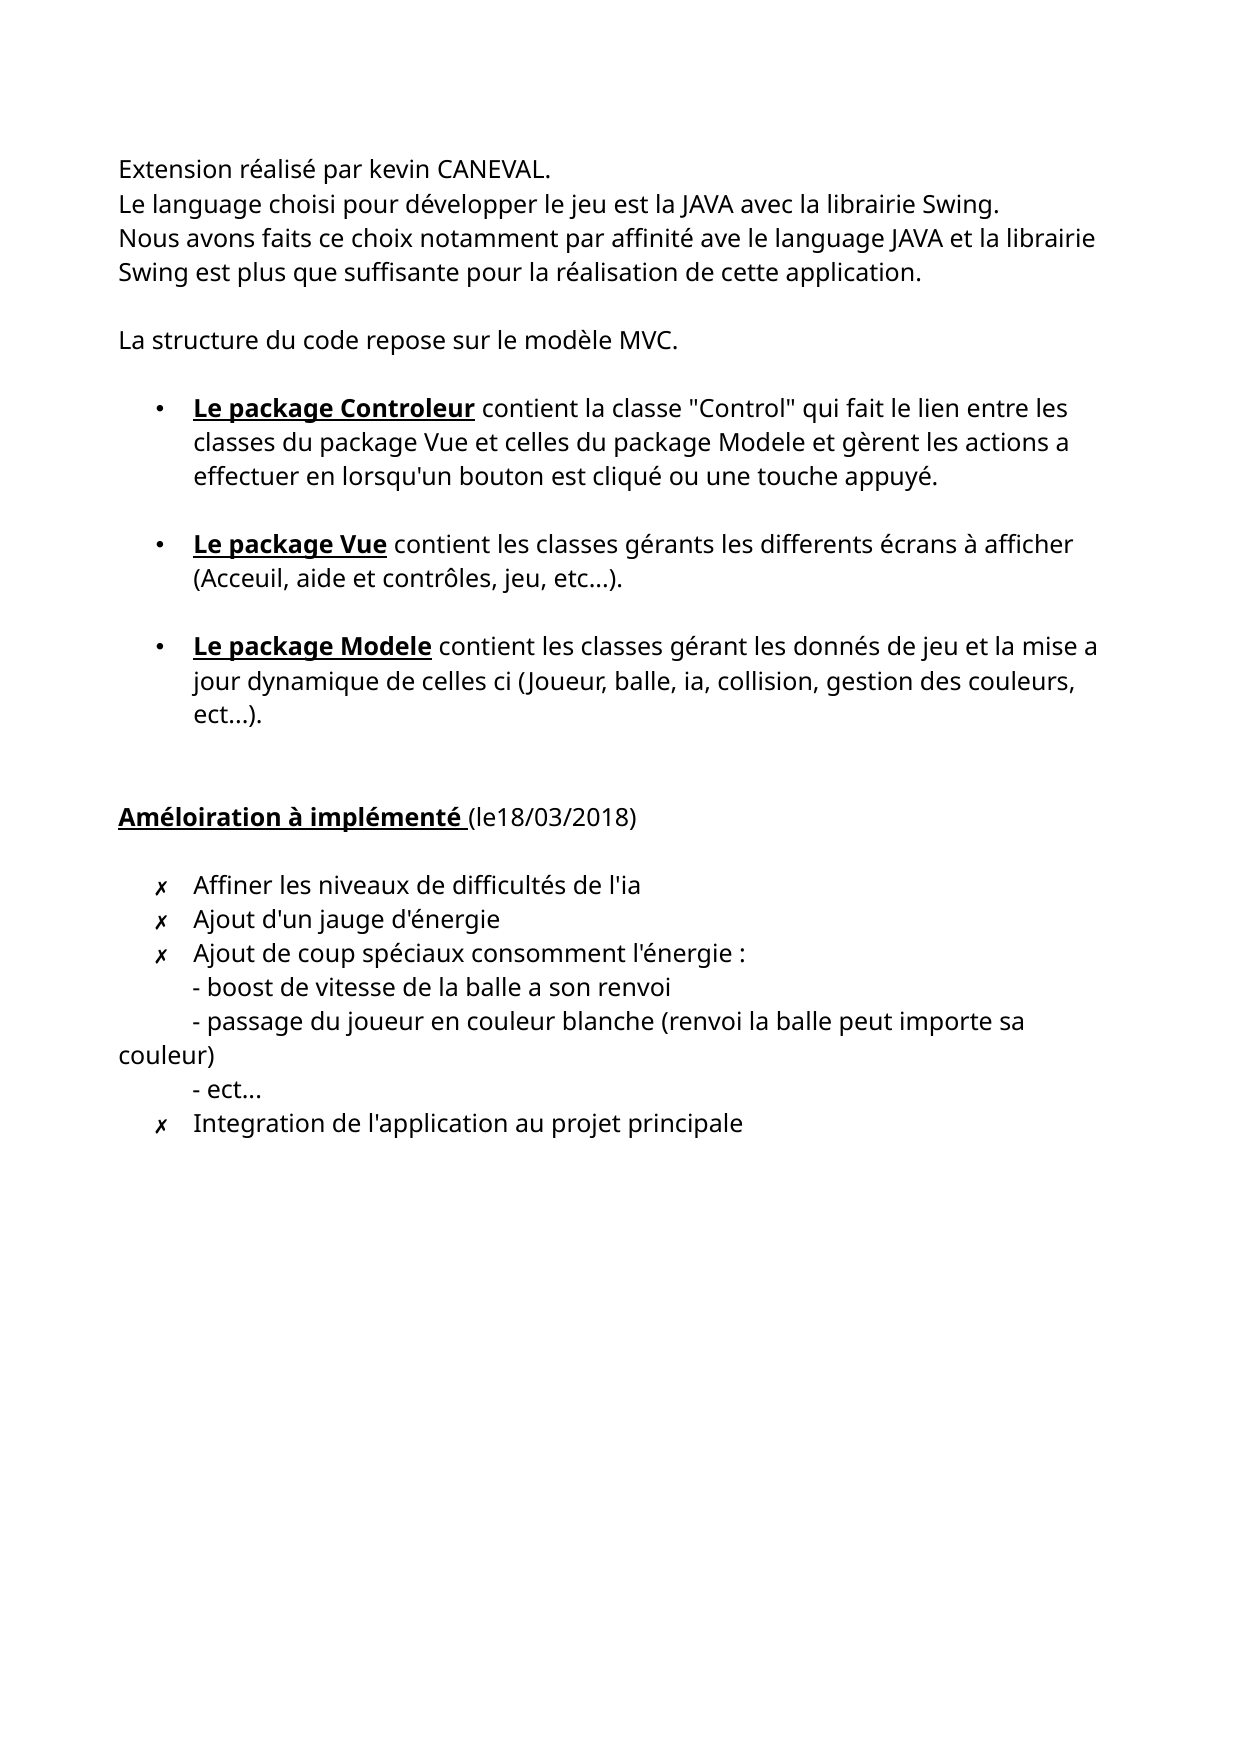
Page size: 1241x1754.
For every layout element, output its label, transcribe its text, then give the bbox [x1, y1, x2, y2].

text Extension réalisé par kevin CANEVAL. [118, 152, 1122, 186]
text Nous avons faits ce choix notamment par affinité ave le language JAVA et la librairie Swing est plus que suffisante pour la réalisation de cette application. [118, 220, 1122, 288]
text - ect... [118, 1072, 1122, 1106]
text - passage du joueur en couleur blanche (renvoi la balle peut importe sa couleur) [118, 1004, 1122, 1072]
list Le package Vue contient les classes gérants les differents écrans à afficher (Acceuil, aide et contrôles, jeu, etc...). [156, 527, 1122, 595]
text Le language choisi pour développer le jeu est la JAVA avec la librairie Swing. [118, 186, 1122, 220]
text - boost de vitesse de la balle a son renvoi [118, 970, 1122, 1004]
list Integration de l'application au projet principale [156, 1106, 1122, 1140]
list Affiner les niveaux de difficultés de l'ia [156, 867, 1122, 902]
list Le package Modele contient les classes gérant les donnés de jeu et la mise a jour dynamique de celles ci (Joueur, balle, ia, collision, gestion des couleurs, ect...). [156, 629, 1122, 731]
list Le package Controleur contient la classe "Control" qui fait le lien entre les classes du package Vue et celles du package Modele et gèrent les actions a effectuer en lorsqu'un bouton est cliqué ou une touche appuyé. [156, 391, 1122, 493]
list Ajout d'un jauge d'énergie [156, 902, 1122, 936]
text La structure du code repose sur le modèle MVC. [118, 322, 1122, 357]
text Améloiration à implémenté (le18/03/2018) [118, 799, 1122, 833]
list Ajout de coup spéciaux consomment l'énergie : [156, 936, 1122, 970]
